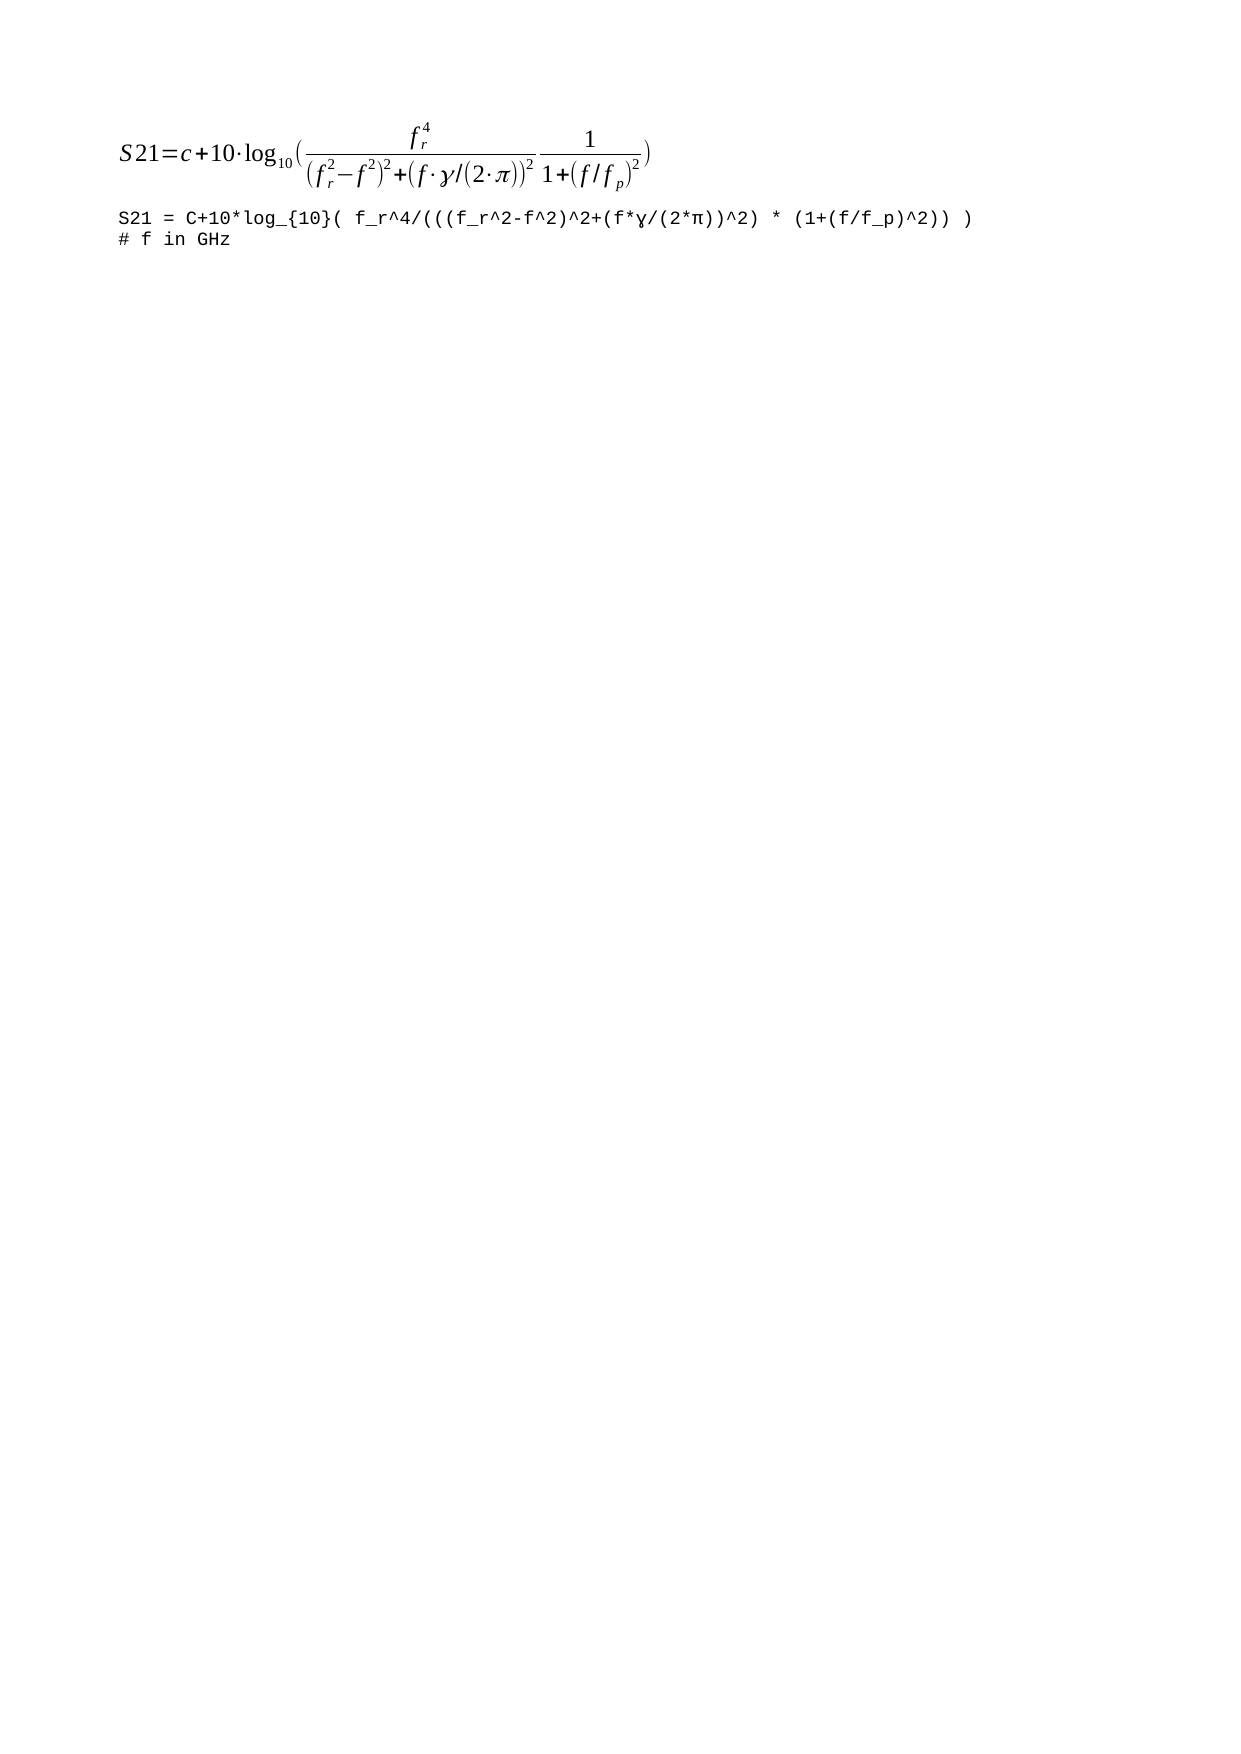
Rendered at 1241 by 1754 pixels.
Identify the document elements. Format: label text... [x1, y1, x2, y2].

text S21 = C+10*log_{10}( f_r^4/(((f_r^2-f^2)^2+(f*ɣ/(2*π))^2) * (1+(f/f_p)^2)) ) [118, 208, 1122, 230]
text # f in GHz [118, 230, 1122, 251]
